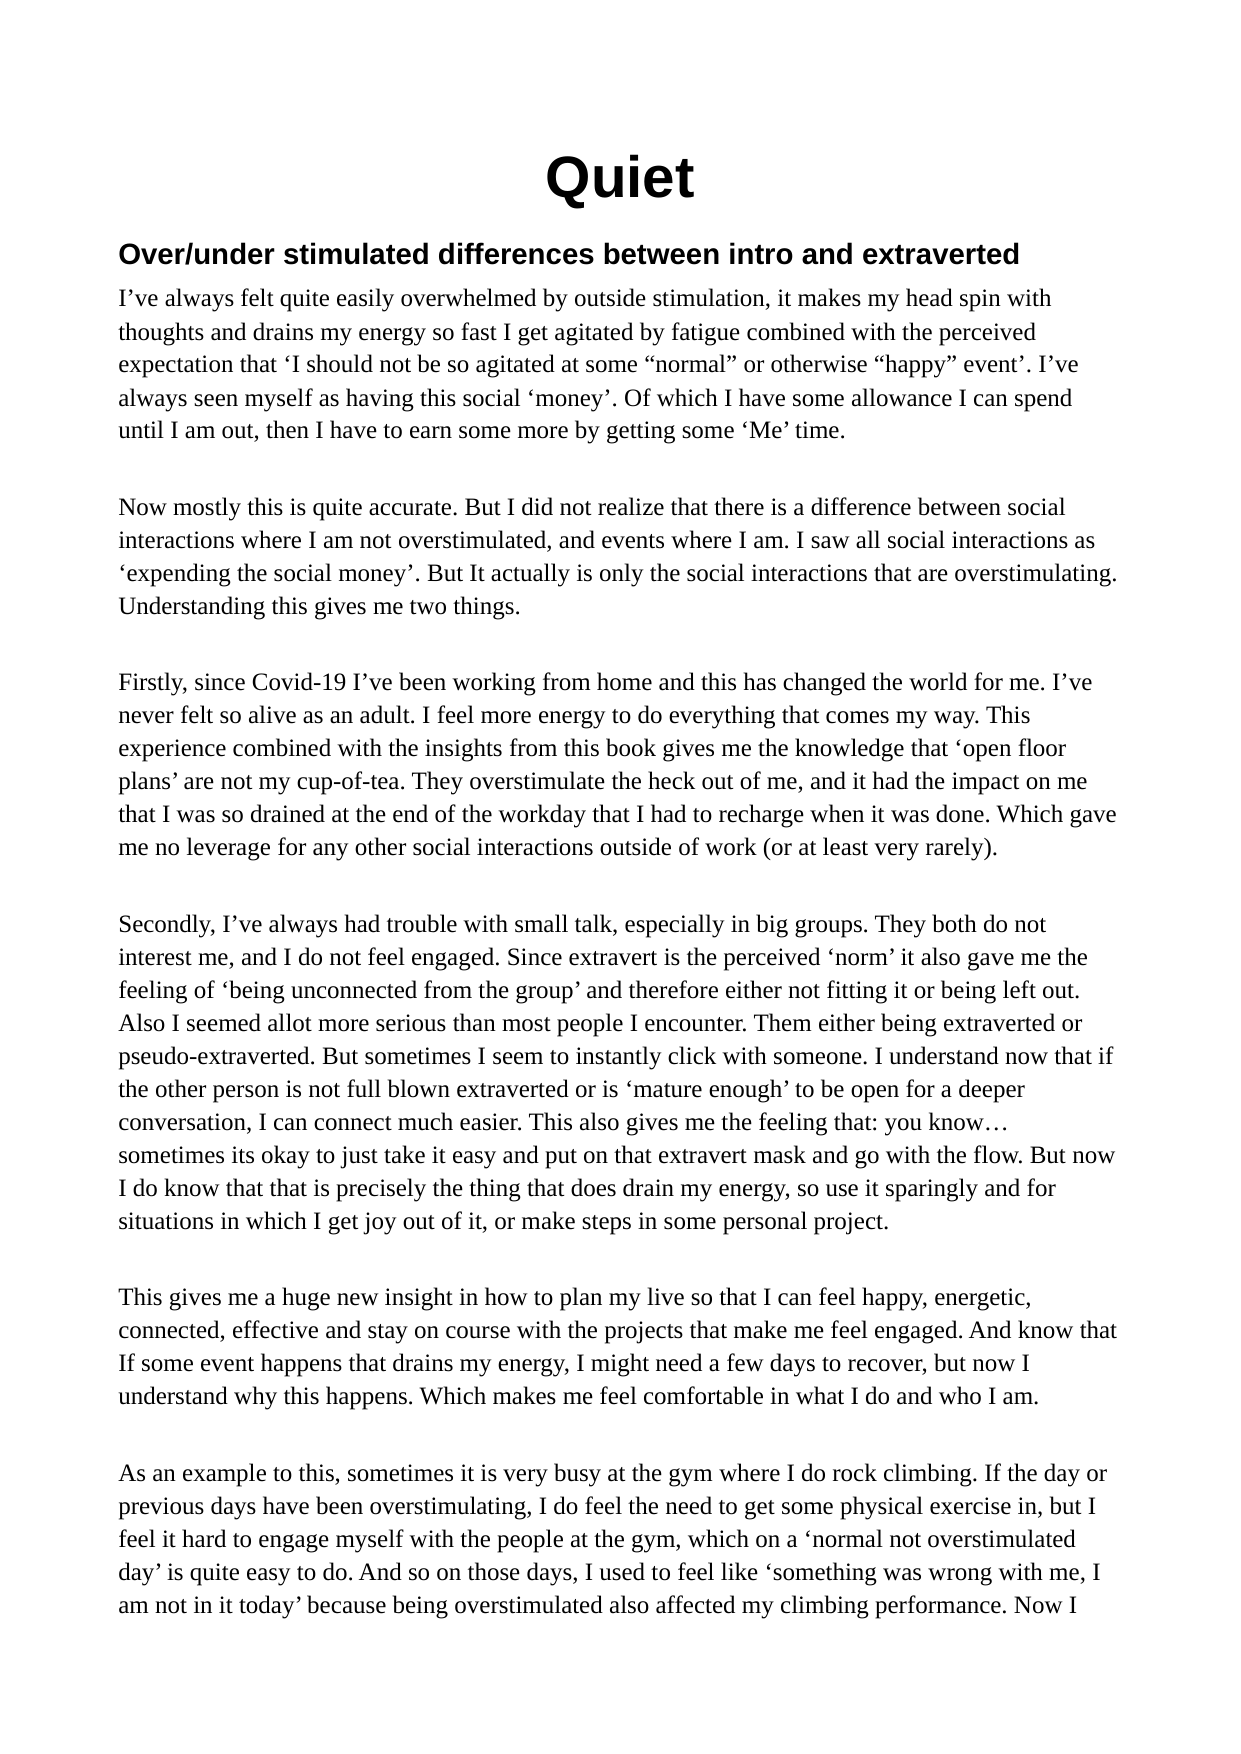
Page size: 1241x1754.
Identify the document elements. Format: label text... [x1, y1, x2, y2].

title Quiet [118, 143, 1122, 210]
text Secondly, I’ve always had trouble with small talk, especially in big groups. They both do not interest me, and I do not feel engaged. Since extravert is the perceived ‘norm’ it also gave me the feeling of ‘being unconnected from the group’ and therefore either not fitting it or being left out. Also I seemed allot more serious than most people I encounter. Them either being extraverted or pseudo-extraverted. But sometimes I seem to instantly click with someone. I understand now that if the other person is not full blown extraverted or is ‘mature enough’ to be open for a deeper conversation, I can connect much easier. This also gives me the feeling that: you know… sometimes its okay to just take it easy and put on that extravert mask and go with the flow. But now I do know that that is precisely the thing that does drain my energy, so use it sparingly and for situations in which I get joy out of it, or make steps in some personal project. [118, 909, 1122, 1235]
text I’ve always felt quite easily overwhelmed by outside stimulation, it makes my head spin with thoughts and drains my energy so fast I get agitated by fatigue combined with the perceived expectation that ‘I should not be so agitated at some “normal” or otherwise “happy” event’. I’ve always seen myself as having this social ‘money’. Of which I have some allowance I can spend until I am out, then I have to earn some more by getting some ‘Me’ time. [118, 283, 1122, 444]
subtitle Over/under stimulated differences between intro and extraverted [118, 237, 1122, 271]
text Firstly, since Covid-19 I’ve been working from home and this has changed the world for me. I’ve never felt so alive as an adult. I feel more energy to do everything that comes my way. This experience combined with the insights from this book gives me the knowledge that ‘open floor plans’ are not my cup-of-tea. They overstimulate the heck out of me, and it had the impact on me that I was so drained at the end of the workday that I had to recharge when it was done. Which gave me no leverage for any other social interactions outside of work (or at least very rarely). [118, 667, 1122, 861]
text This gives me a huge new insight in how to plan my live so that I can feel happy, energetic, connected, effective and stay on course with the projects that make me feel engaged. And know that If some event happens that drains my energy, I might need a few days to recover, but now I understand why this happens. Which makes me feel comfortable in what I do and who I am. [118, 1282, 1122, 1410]
text Now mostly this is quite accurate. But I did not realize that there is a difference between social interactions where I am not overstimulated, and events where I am. I saw all social interactions as ‘expending the social money’. But It actually is only the social interactions that are overstimulating. Understanding this gives me two things. [118, 492, 1122, 620]
text As an example to this, sometimes it is very busy at the gym where I do rock climbing. If the day or previous days have been overstimulating, I do feel the need to get some physical exercise in, but I feel it hard to engage myself with the people at the gym, which on a ‘normal not overstimulated day’ is quite easy to do. And so on those days, I used to feel like ‘something was wrong with me, I am not in it today’ because being overstimulated also affected my climbing performance. Now I [118, 1458, 1122, 1619]
